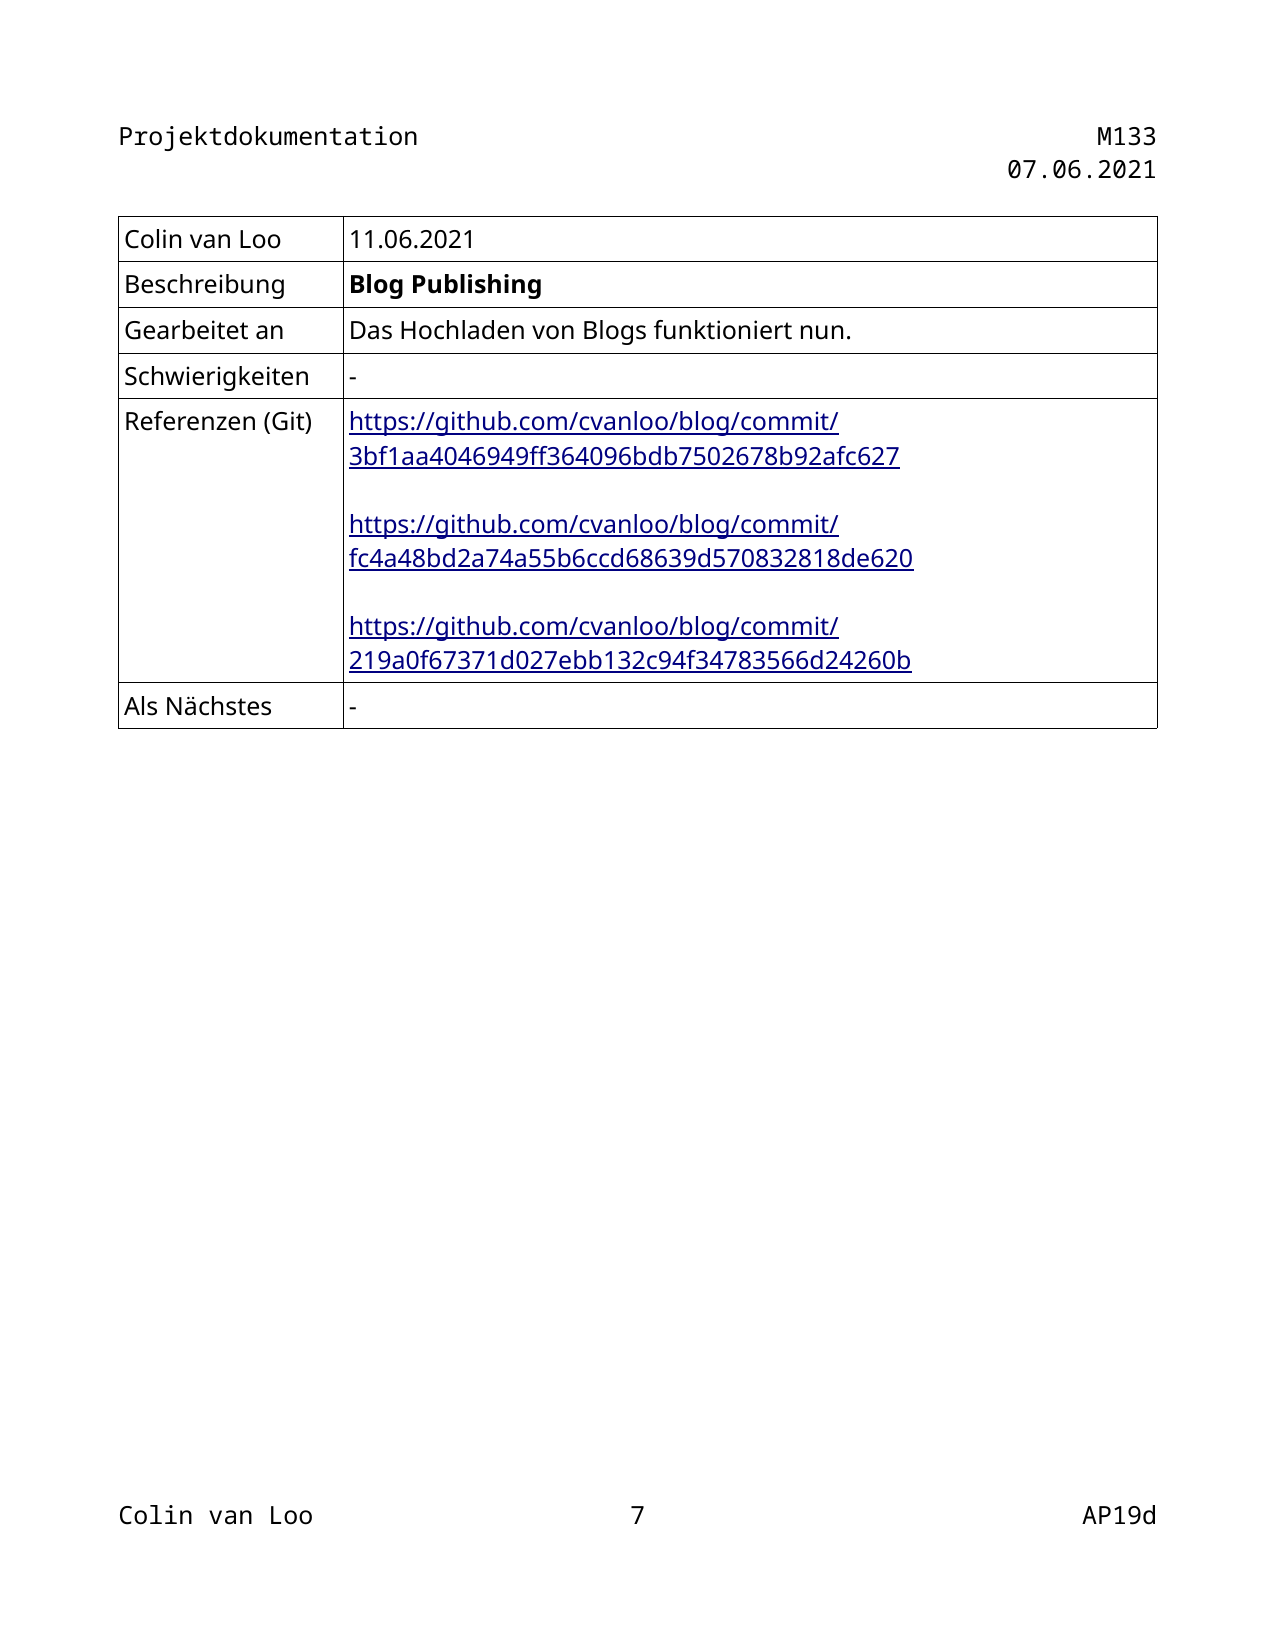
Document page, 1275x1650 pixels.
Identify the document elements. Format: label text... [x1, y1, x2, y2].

table_cell https://github.com/cvanloo/blog/commit/3bf1aa4046949ff364096bdb7502678b92afc627 https://github.com/cvanloo/blog/commit/fc4a48bd2a74a55b6ccd68639d570832818de620 https://github.com/cvanloo/blog/commit/219a0f67371d027ebb132c94f34783566d24260b [344, 399, 1157, 682]
table_cell Blog Publishing [344, 262, 1157, 307]
table_cell - [344, 683, 1157, 728]
table_header 11.06.2021 [344, 217, 1157, 261]
table_cell Schwierigkeiten [119, 354, 343, 398]
table_cell Das Hochladen von Blogs funktioniert nun. [344, 308, 1157, 353]
table_cell Referenzen (Git) [119, 399, 343, 682]
table_cell Als Nächstes [119, 683, 343, 728]
table_header Colin van Loo [119, 217, 343, 261]
table_cell - [344, 354, 1157, 398]
table_cell Gearbeitet an [119, 308, 343, 353]
table_cell Beschreibung [119, 262, 343, 307]
